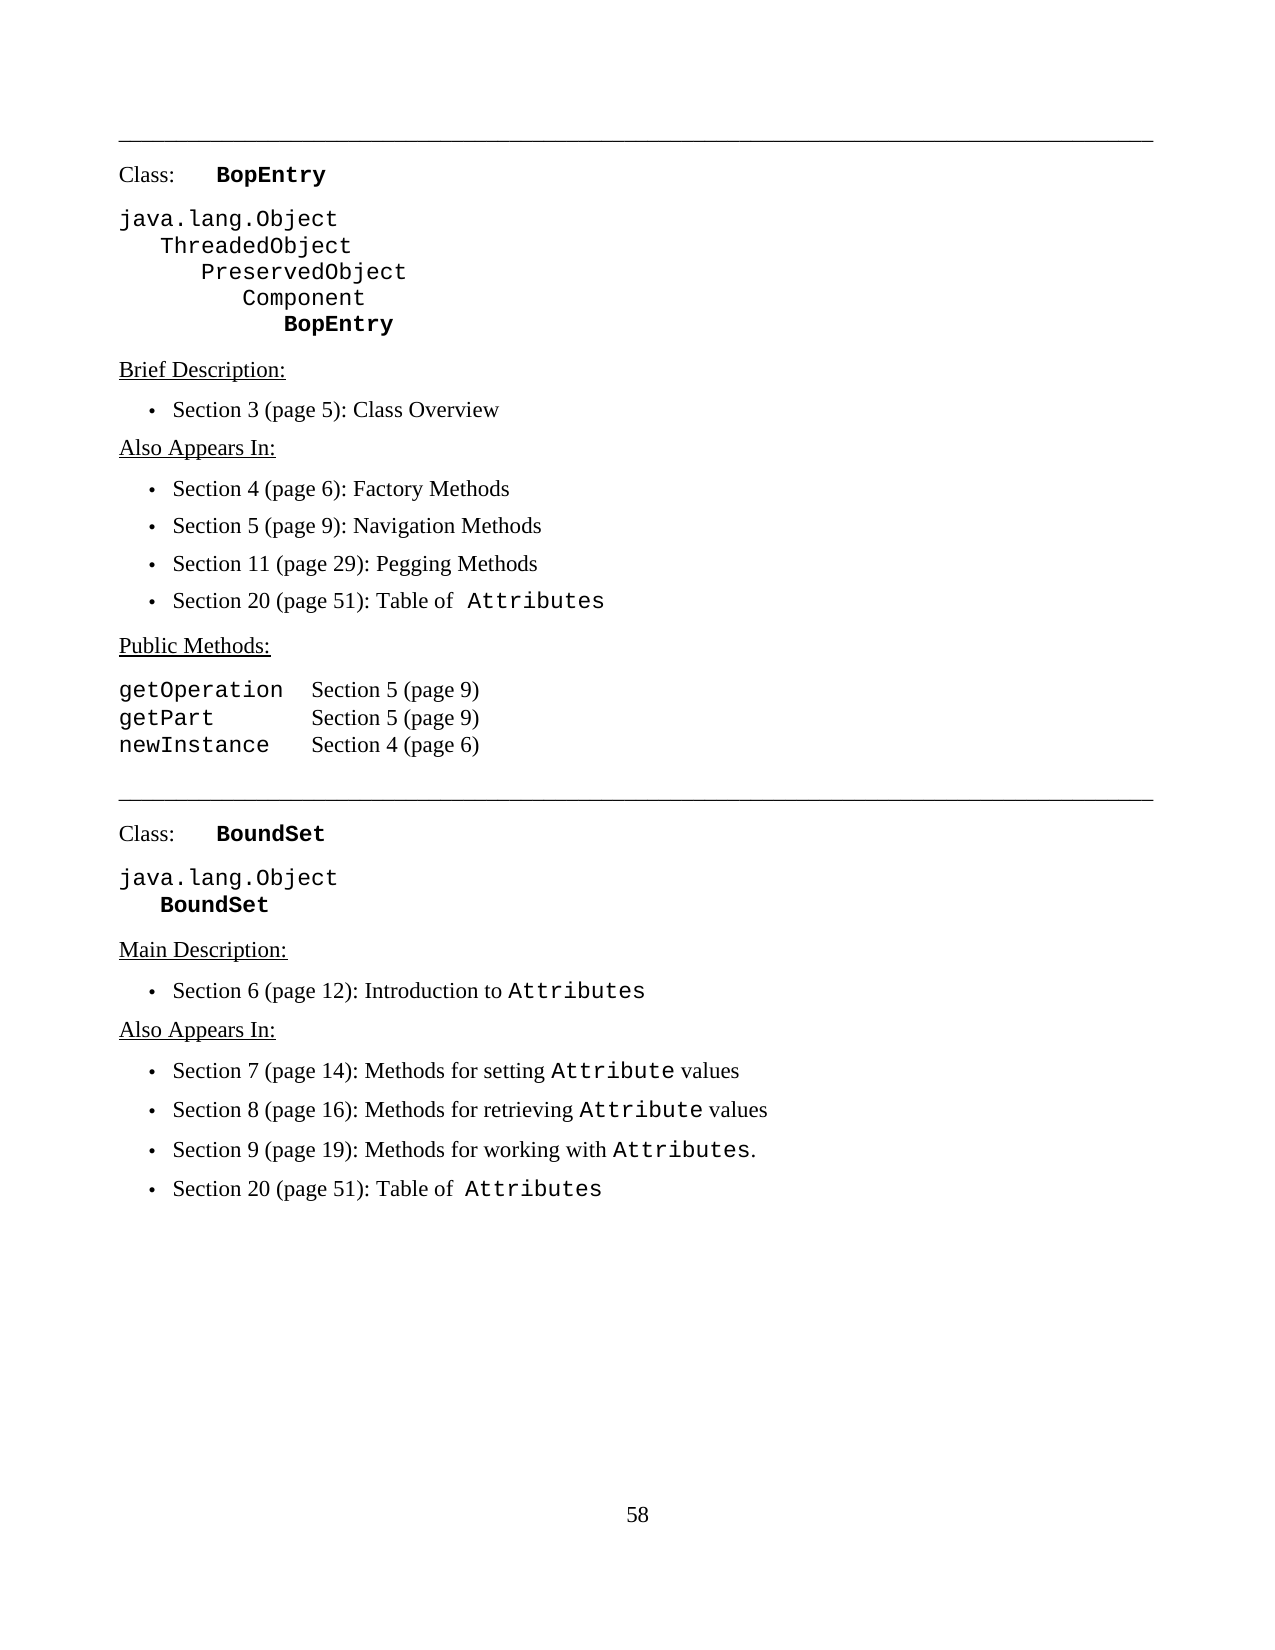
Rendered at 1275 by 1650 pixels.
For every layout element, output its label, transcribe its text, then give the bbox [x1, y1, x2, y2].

list Section 6 (page 12): Introduction to Attributes [118, 978, 1156, 1005]
text newInstance Section 4 (page 6) [118, 732, 1156, 759]
text getPart Section 5 (page 9) [118, 704, 1156, 732]
text ThreadedObject [118, 234, 1156, 260]
text Public Methods: [118, 633, 1156, 659]
list Section 20 (page 48): Table of Attributes [118, 588, 1156, 615]
text Class: BopEntry [118, 162, 1156, 189]
text BoundSet [118, 893, 1156, 919]
text Component [118, 286, 1156, 313]
list Section 8 (page 16): Methods for retrieving Attribute values [118, 1097, 1156, 1124]
list Section 5 (page 9): Navigation Methods [118, 513, 1156, 538]
text Class: BoundSet [118, 821, 1156, 848]
list Section 20 (page 48): Table of Attributes [118, 1176, 1156, 1203]
text __________________________________________________________________________________________ [118, 118, 1156, 144]
text PreservedObject [118, 260, 1156, 286]
text getOperation Section 5 (page 9) [118, 677, 1156, 704]
text Brief Description: [118, 357, 1156, 382]
list Section 4 (page 6): Factory Methods [118, 475, 1156, 501]
text Also Appears In: [118, 435, 1156, 460]
text Main Description: [118, 937, 1156, 963]
text __________________________________________________________________________________________ [118, 777, 1156, 803]
list Section 9 (page 18): Methods for working with Attributes. [118, 1137, 1156, 1164]
text Also Appears In: [118, 1017, 1156, 1043]
text java.lang.Object [118, 208, 1156, 234]
list Section 3 (page 5): Class Overview [118, 397, 1156, 423]
list Section 7 (page 14): Methods for setting Attribute values [118, 1058, 1156, 1085]
list Section 11 (page 28): Pegging Methods [118, 550, 1156, 576]
text BopEntry [118, 313, 1156, 339]
text java.lang.Object [118, 867, 1156, 893]
